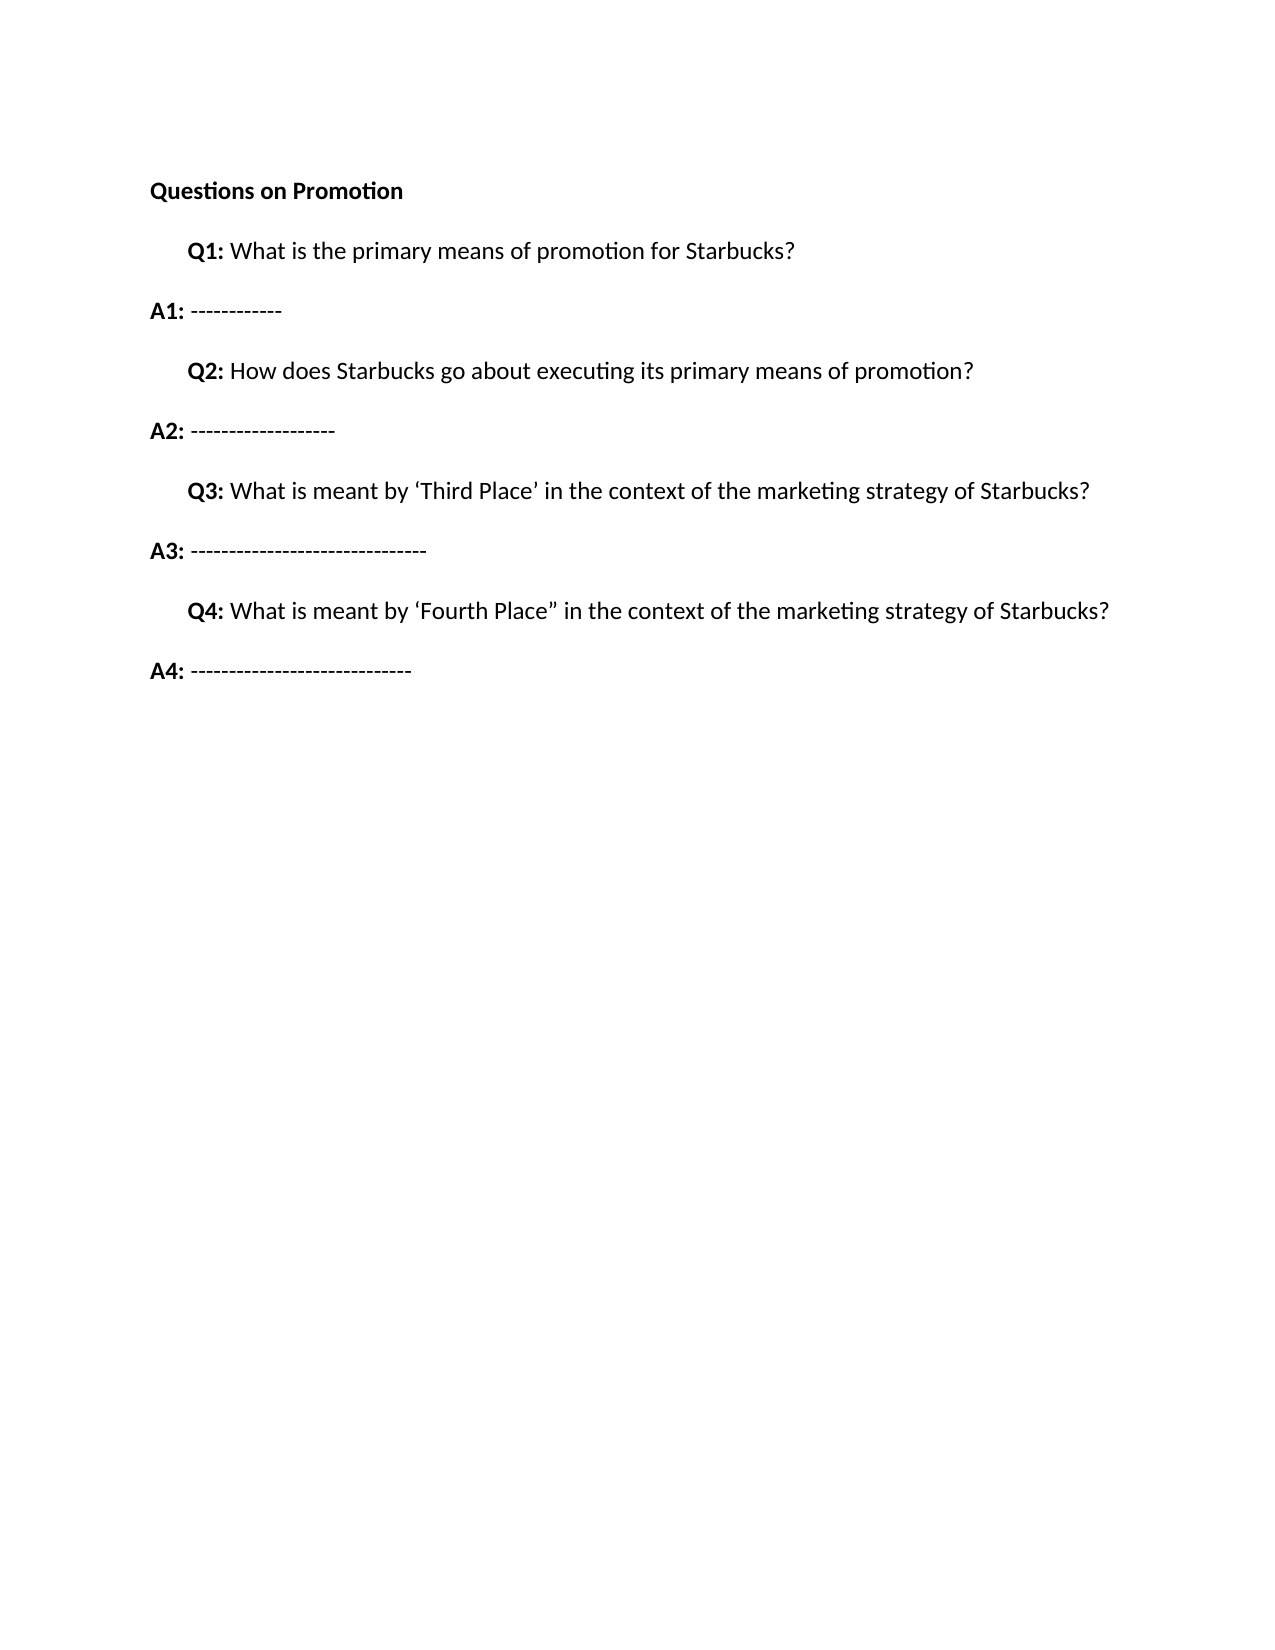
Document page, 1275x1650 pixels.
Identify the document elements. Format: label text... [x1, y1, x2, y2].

text Questions on Promotion [150, 175, 1125, 206]
text A2: ------------------- [150, 415, 1125, 446]
text Q4: What is meant by ‘Fourth Place” in the context of the marketing strategy of Starbucks? [187, 595, 1125, 626]
text Q1: What is the primary means of promotion for Starbucks? [187, 235, 1125, 266]
text Q3: What is meant by ‘Third Place’ in the context of the marketing strategy of Starbucks? [187, 475, 1125, 506]
text A4: ----------------------------- [150, 655, 1125, 686]
text Q2: How does Starbucks go about executing its primary means of promotion? [187, 355, 1125, 386]
text A3: ------------------------------- [150, 535, 1125, 566]
text A1: ------------ [150, 295, 1125, 326]
